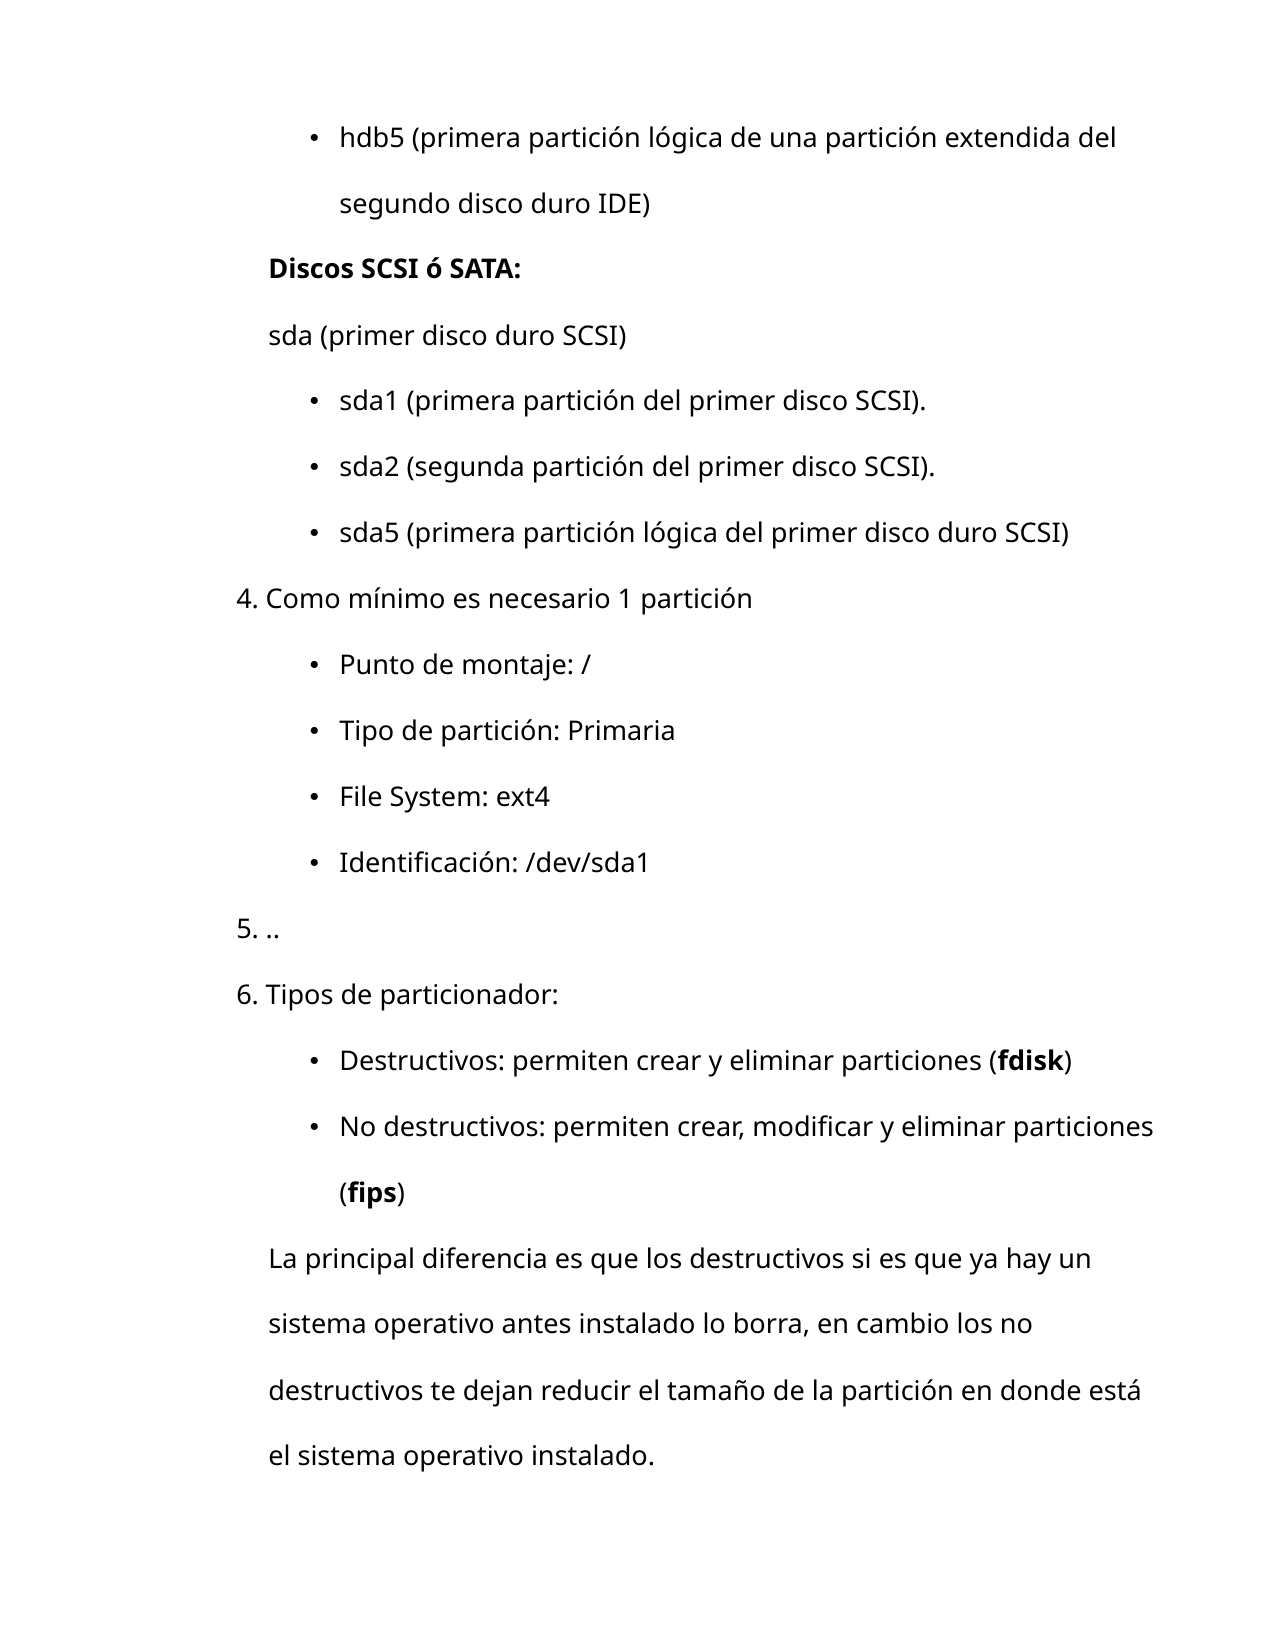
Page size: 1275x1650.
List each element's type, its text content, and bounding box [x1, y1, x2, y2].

text La principal diferencia es que los destructivos si es que ya hay un sistema operativo antes instalado lo borra, en cambio los no destructivos te dejan reducir el tamaño de la partición en donde está el sistema operativo instalado. [268, 1239, 1157, 1474]
list sda1 (primera partición del primer disco SCSI). [309, 382, 1157, 419]
list Como mínimo es necesario 1 partición [236, 580, 1157, 617]
list Tipo de partición: Primaria [309, 712, 1157, 748]
list File System: ext4 [309, 777, 1157, 814]
list hdb5 (primera partición lógica de una partición extendida del segundo disco duro IDE) [309, 118, 1157, 221]
list No destructivos: permiten crear, modificar y eliminar particiones (fips) [309, 1107, 1157, 1210]
list Destructivos: permiten crear y eliminar particiones (fdisk) [309, 1041, 1157, 1078]
list Identificación: /dev/sda1 [309, 843, 1157, 880]
list .. [236, 909, 1157, 946]
list Punto de montaje: / [309, 646, 1157, 682]
list sda5 (primera partición lógica del primer disco duro SCSI) [309, 514, 1157, 551]
text sda (primer disco duro SCSI) [268, 316, 1157, 353]
text Discos SCSI ó SATA: [268, 250, 1157, 287]
list Tipos de particionador: [236, 975, 1157, 1012]
list sda2 (segunda partición del primer disco SCSI). [309, 448, 1157, 485]
